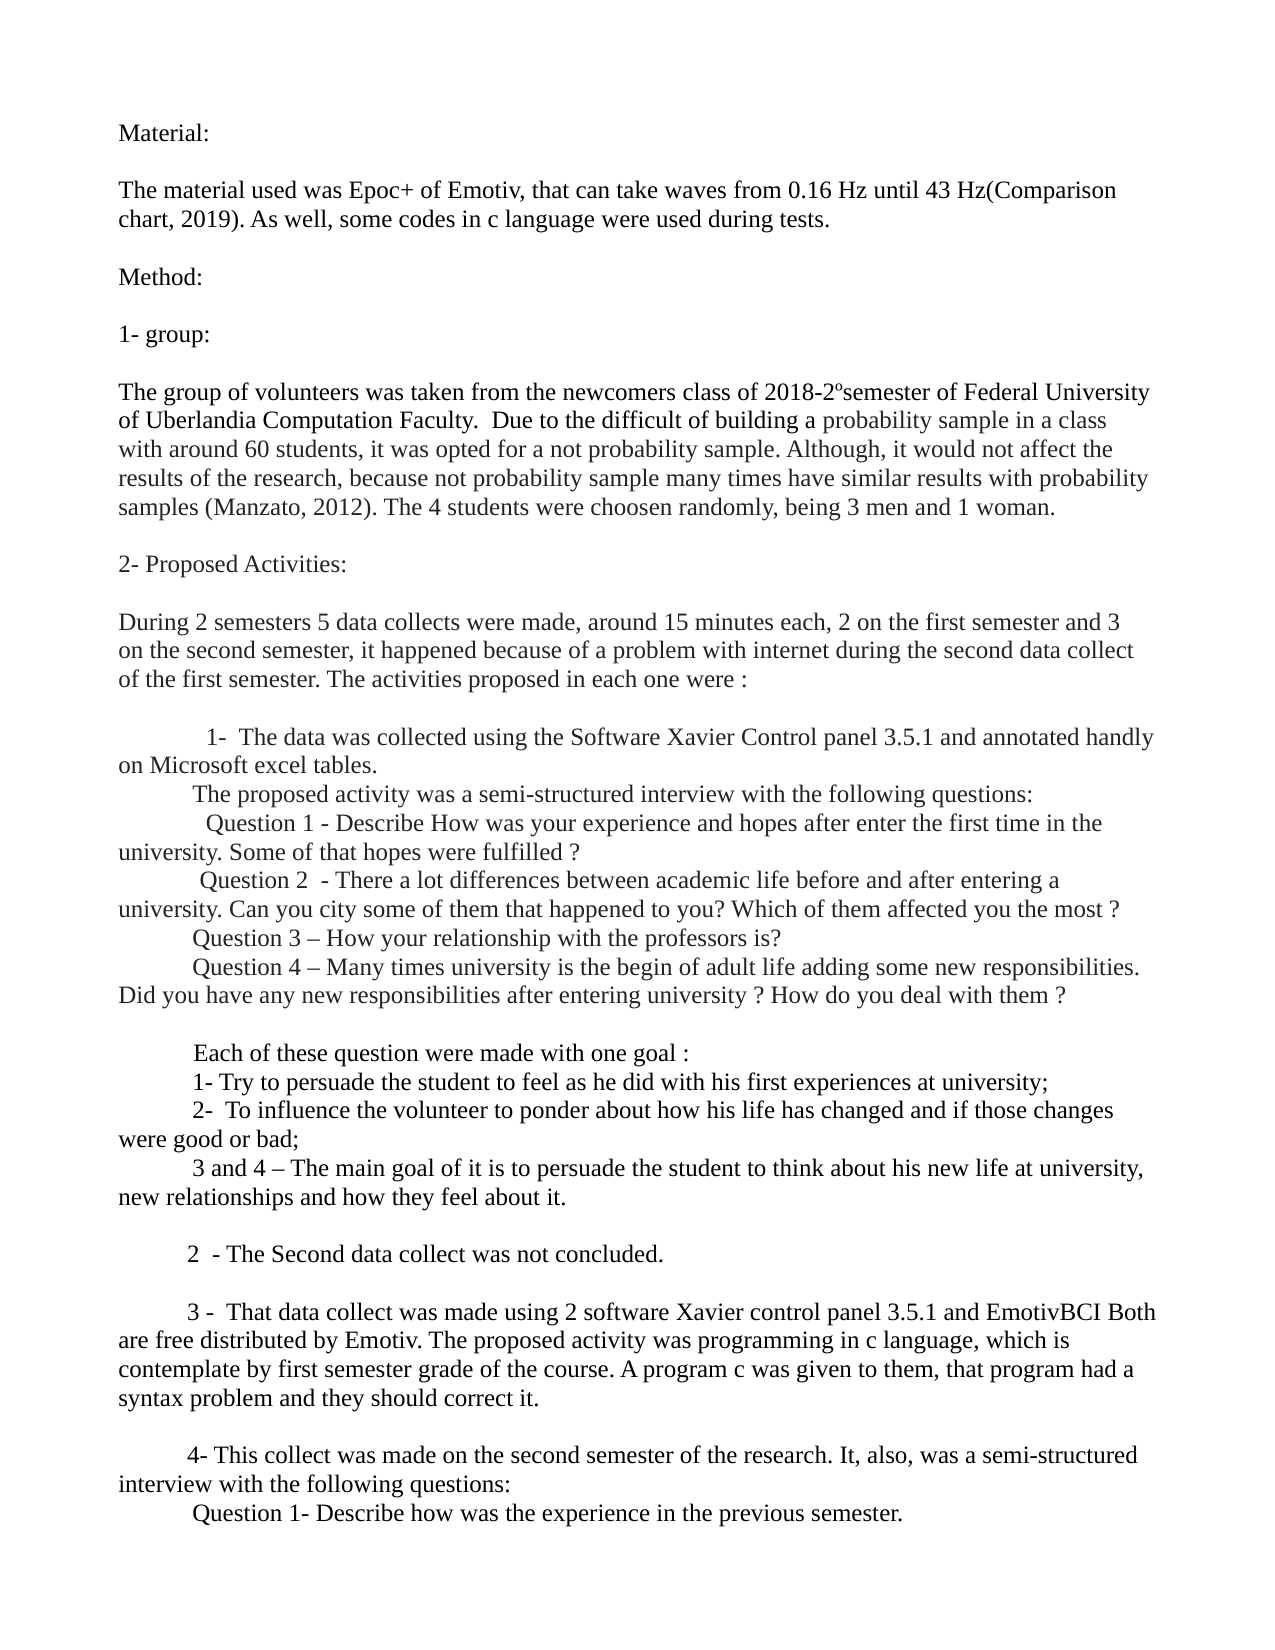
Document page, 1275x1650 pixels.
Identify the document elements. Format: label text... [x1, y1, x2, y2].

text 2- Proposed Activities: [118, 549, 1157, 578]
text Method: [118, 262, 1157, 291]
text Question 2 - There a lot differences between academic life before and after entering a university. Can you city some of them that happened to you? Which of them affected you the most ? [118, 866, 1157, 923]
text The material used was Epoc+ of Emotiv, that can take waves from 0.16 Hz until 43 Hz(Comparison chart, 2019). As well, some codes in c language were used during tests. [118, 176, 1157, 233]
text 1- The data was collected using the Software Xavier Control panel 3.5.1 and annotated handly on Microsoft excel tables. [118, 722, 1157, 779]
text Question 1 - Describe How was your experience and hopes after enter the first time in the university. Some of that hopes were fulfilled ? [118, 808, 1157, 866]
text 1- group: [118, 319, 1157, 348]
text 4- This collect was made on the second semester of the research. It, also, was a semi-structured interview with the following questions: [118, 1441, 1157, 1498]
text 2- To influence the volunteer to ponder about how his life has changed and if those changes were good or bad; [118, 1096, 1157, 1153]
text The proposed activity was a semi-structured interview with the following questions: [118, 779, 1157, 808]
text Each of these question were made with one goal : [118, 1038, 1157, 1067]
text Question 1- Describe how was the experience in the previous semester. [118, 1498, 1157, 1527]
text The group of volunteers was taken from the newcomers class of 2018-2ºsemester of Federal University of Uberlandia Computation Faculty. Due to the difficult of building a probability sample in a class with around 60 students, it was opted for a not probability sample. Although, it would not affect the results of the research, because not probability sample many times have similar results with probability samples (Manzato, 2012). The 4 students were choosen randomly, being 3 men and 1 woman. [118, 377, 1157, 521]
text Material: [118, 118, 1157, 147]
text Question 4 – Many times university is the begin of adult life adding some new responsibilities. Did you have any new responsibilities after entering university ? How do you deal with them ? [118, 952, 1157, 1009]
text 3 and 4 – The main goal of it is to persuade the student to think about his new life at university, new relationships and how they feel about it. [118, 1153, 1157, 1211]
text Question 3 – How your relationship with the professors is? [118, 923, 1157, 952]
text 3 - That data collect was made using 2 software Xavier control panel 3.5.1 and EmotivBCI Both are free distributed by Emotiv. The proposed activity was programming in c language, which is contemplate by first semester grade of the course. A program c was given to them, that program had a syntax problem and they should correct it. [118, 1297, 1157, 1412]
text 2 - The Second data collect was not concluded. [118, 1239, 1157, 1268]
text During 2 semesters 5 data collects were made, around 15 minutes each, 2 on the first semester and 3 on the second semester, it happened because of a problem with internet during the second data collect of the first semester. The activities proposed in each one were : [118, 607, 1157, 693]
text 1- Try to persuade the student to feel as he did with his first experiences at university; [118, 1067, 1157, 1096]
